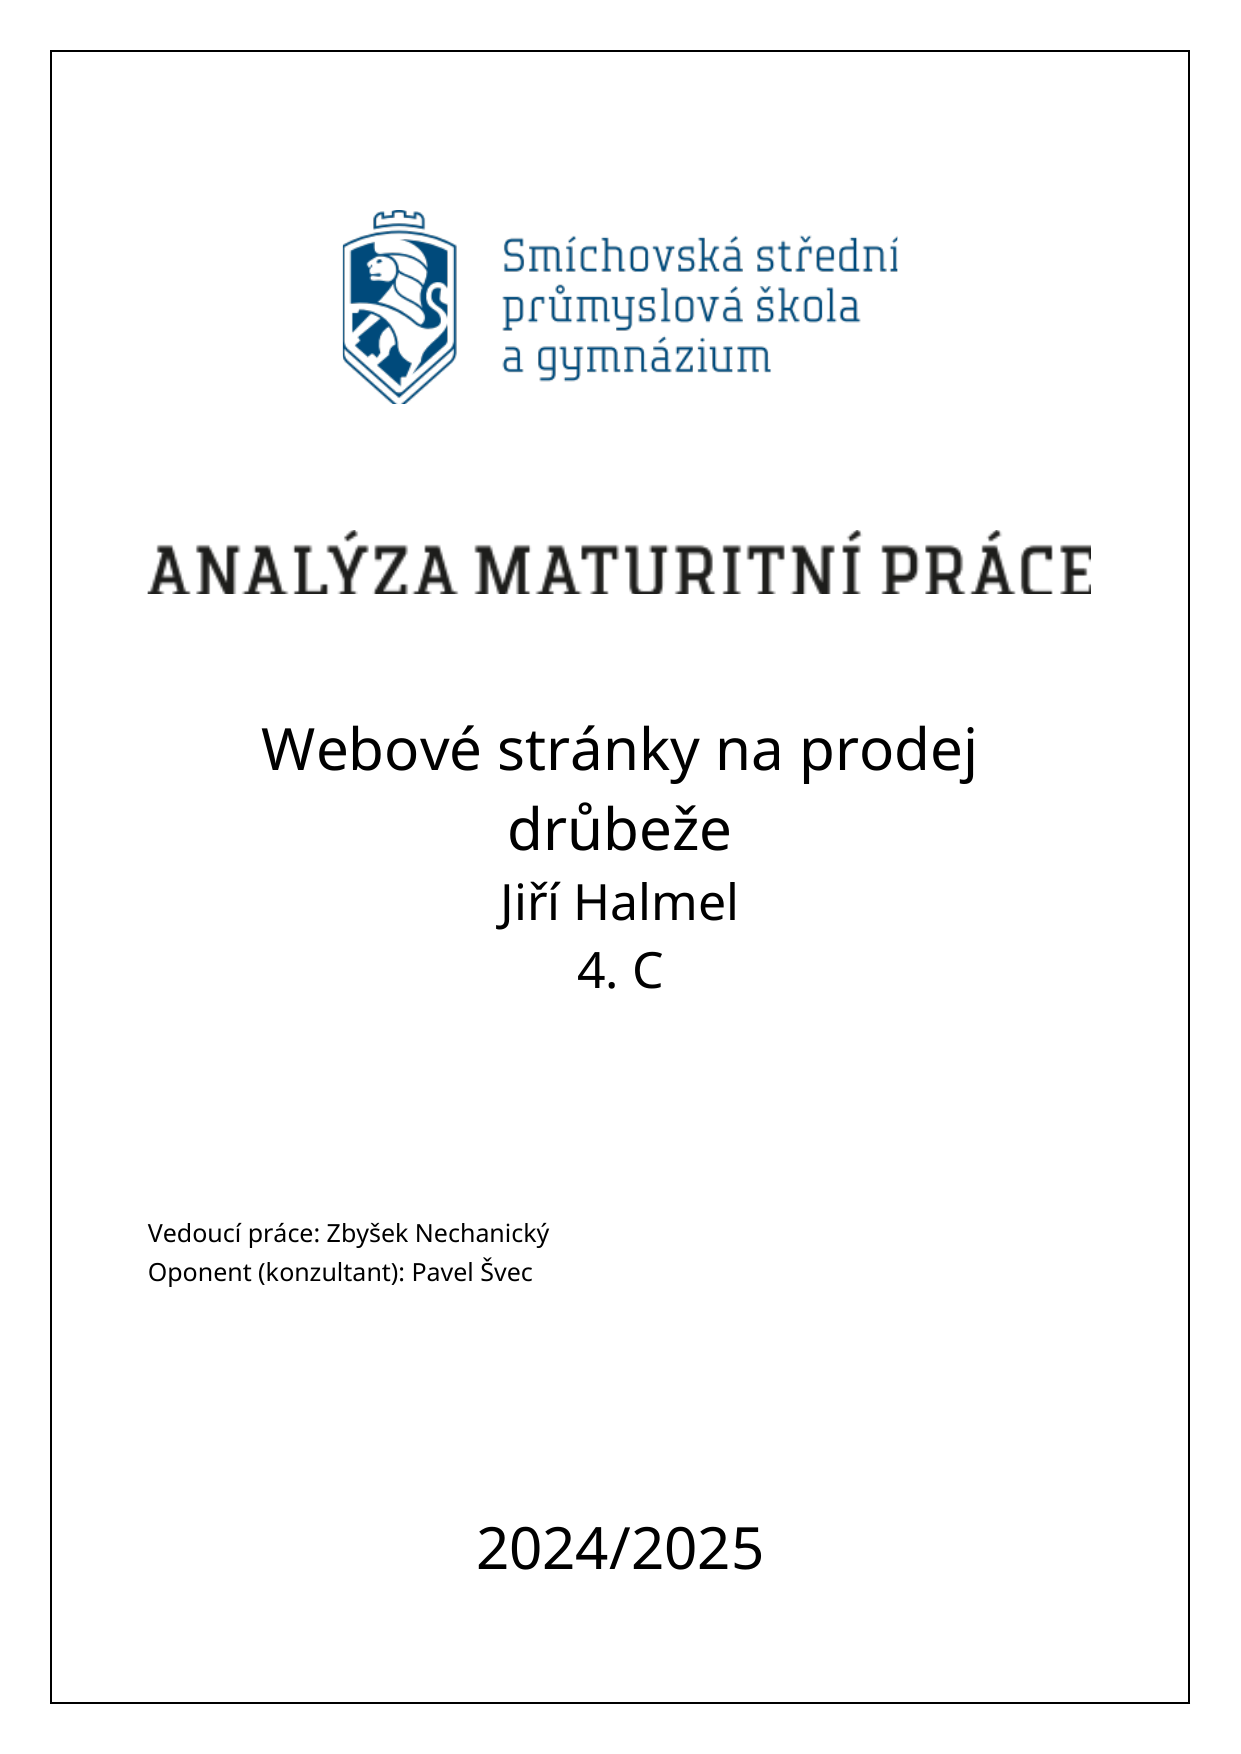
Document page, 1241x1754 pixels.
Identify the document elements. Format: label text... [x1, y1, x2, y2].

text Oponent (konzultant): Pavel Švec [148, 1255, 1093, 1289]
text Vedoucí práce: Zbyšek Nechanický [148, 1216, 1093, 1250]
text Webové stránky na prodej drůbeže [148, 708, 1093, 867]
text Jiří Halmel [148, 867, 1093, 935]
text 4. C [148, 935, 1093, 1003]
text 2024/2025 [148, 1507, 1093, 1586]
